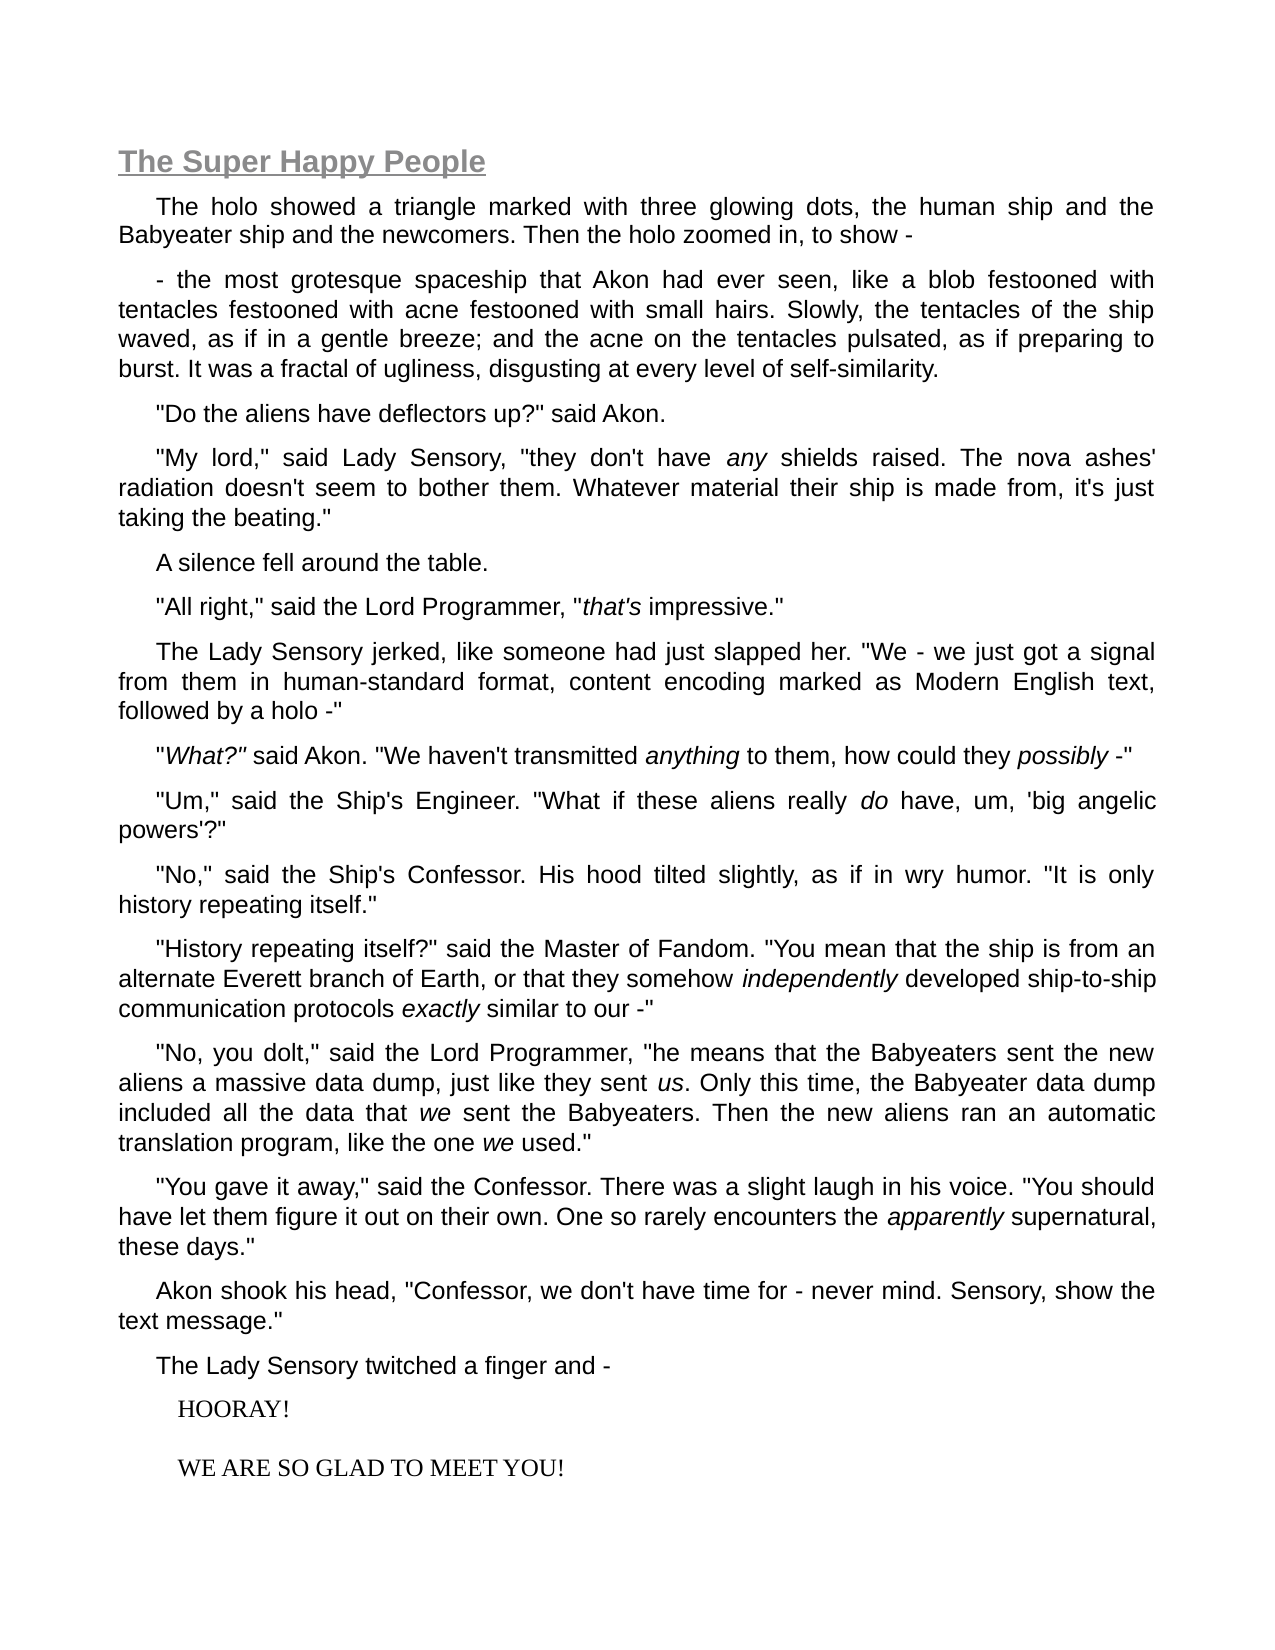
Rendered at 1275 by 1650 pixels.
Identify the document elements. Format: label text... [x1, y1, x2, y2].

text The Lady Sensory twitched a finger and - [118, 1350, 1157, 1379]
text "Do the aliens have deflectors up?" said Akon. [118, 398, 1157, 427]
text HOORAY! [177, 1394, 1098, 1423]
text A silence fell around the table. [118, 547, 1157, 576]
text - the most grotesque spaceship that Akon had ever seen, like a blob festooned with tentacles festooned with acne festooned with small hairs. Slowly, the tentacles of the ship waved, as if in a gentle breeze; and the acne on the tentacles pulsated, as if preparing to burst. It was a fractal of ugliness, disgusting at every level of self-similarity. [118, 264, 1157, 383]
text The holo showed a triangle marked with three glowing dots, the human ship and the Babyeater ship and the newcomers. Then the holo zoomed in, to show - [118, 192, 1157, 249]
text "History repeating itself?" said the Master of Fandom. "You mean that the ship is from an alternate Everett branch of Earth, or that they somehow independently developed ship-to-ship communication protocols exactly similar to our -" [118, 933, 1157, 1022]
text "My lord," said Lady Sensory, "they don't have any shields raised. The nova ashes' radiation doesn't seem to bother them. Whatever material their ship is made from, it's just taking the beating." [118, 442, 1157, 532]
text "No," said the Ship's Confessor. His hood tilted slightly, as if in wry humor. "It is only history repeating itself." [118, 859, 1157, 918]
text "All right," said the Lord Programmer, "that's impressive." [118, 591, 1157, 621]
text "What?" said Akon. "We haven't transmitted anything to them, how could they possibly -" [118, 740, 1157, 770]
text "Um," said the Ship's Engineer. "What if these aliens really do have, um, 'big angelic powers'?" [118, 785, 1157, 844]
text Akon shook his head, "Confessor, we don't have time for - never mind. Sensory, show the text message." [118, 1275, 1157, 1335]
text "You gave it away," said the Confessor. There was a slight laugh in his voice. "You should have let them figure it out on their own. One so rarely encounters the apparently supernatural, these days." [118, 1171, 1157, 1260]
subtitle The Super Happy People [118, 143, 1157, 179]
text "No, you dolt," said the Lord Programmer, "he means that the Babyeaters sent the new aliens a massive data dump, just like they sent us. Only this time, the Babyeater data dump included all the data that we sent the Babyeaters. Then the new aliens ran an automatic translation program, like the one we used." [118, 1037, 1157, 1156]
text The Lady Sensory jerked, like someone had just slapped her. "We - we just got a signal from them in human-standard format, content encoding marked as Modern English text, followed by a holo -" [118, 636, 1157, 725]
text WE ARE SO GLAD TO MEET YOU! [177, 1453, 1098, 1481]
